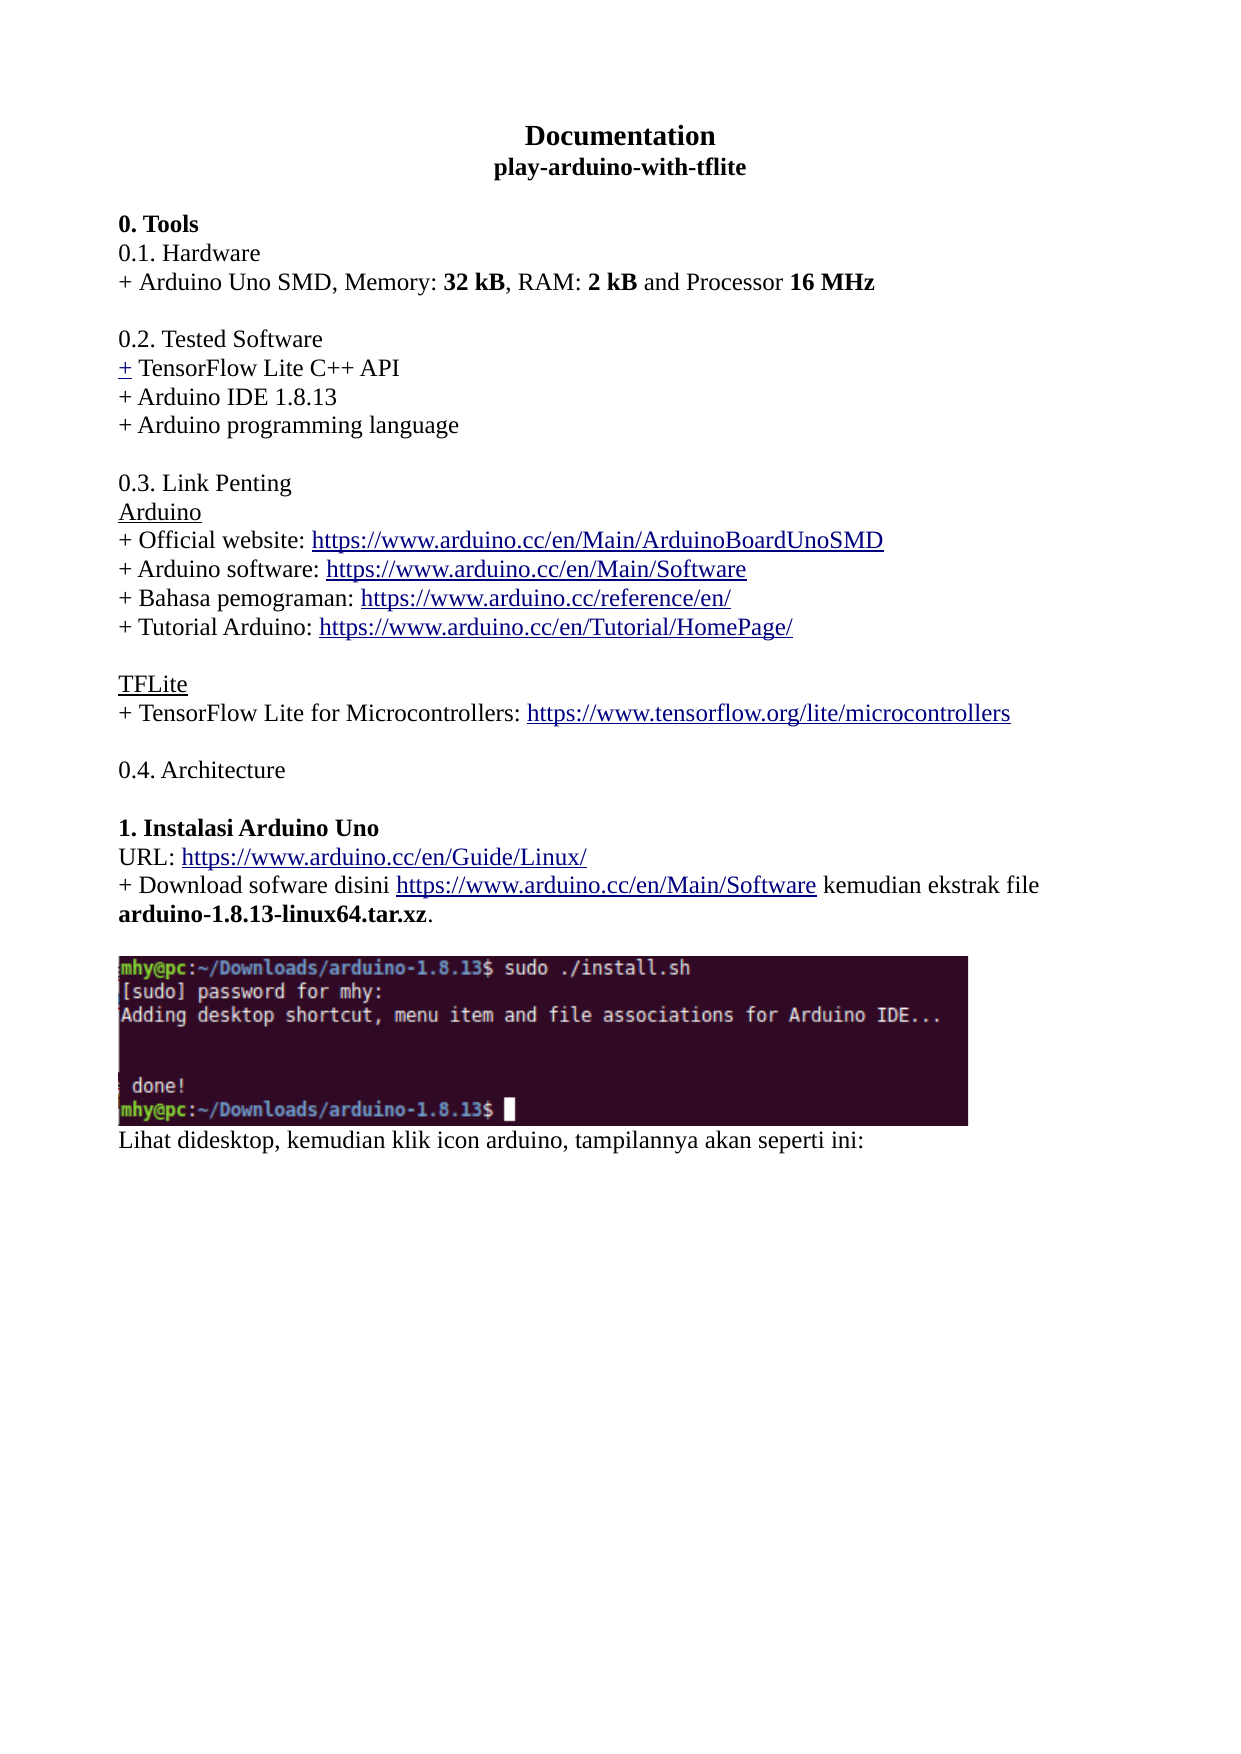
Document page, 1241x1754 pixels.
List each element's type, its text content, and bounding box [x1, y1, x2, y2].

text + Arduino software: https://www.arduino.cc/en/Main/Software [118, 554, 1122, 583]
text + Tutorial Arduino: https://www.arduino.cc/en/Tutorial/HomePage/ [118, 612, 1122, 640]
text + Download sofware disini https://www.arduino.cc/en/Main/Software kemudian ekstrak file arduino-1.8.13-linux64.tar.xz. [118, 870, 1122, 928]
text + Arduino Uno SMD, Memory: 32 kB, RAM: 2 kB and Processor 16 MHz [118, 267, 1122, 295]
text + Arduino programming language [118, 410, 1122, 439]
text URL: https://www.arduino.cc/en/Guide/Linux/ [118, 842, 1122, 870]
text + Bahasa pemograman: https://www.arduino.cc/reference/en/ [118, 583, 1122, 612]
text play-arduino-with-tflite [118, 152, 1122, 180]
text Lihat didesktop, kemudian klik icon arduino, tampilannya akan seperti ini: [118, 1125, 1122, 1154]
text Documentation [118, 118, 1122, 152]
text TFLite [118, 669, 1122, 698]
text 0. Tools [118, 209, 1122, 238]
text 1. Instalasi Arduino Uno [118, 813, 1122, 842]
text 0.4. Architecture [118, 755, 1122, 784]
text 0.3. Link Penting [118, 468, 1122, 497]
text 0.2. Tested Software [118, 324, 1122, 353]
picture [118, 956, 969, 1126]
text + TensorFlow Lite for Microcontrollers: https://www.tensorflow.org/lite/microcontrollers [118, 698, 1122, 727]
text + TensorFlow Lite C++ API [118, 353, 1122, 382]
text + Arduino IDE 1.8.13 [118, 382, 1122, 410]
text + Official website: https://www.arduino.cc/en/Main/ArduinoBoardUnoSMD [118, 525, 1122, 554]
text 0.1. Hardware [118, 238, 1122, 267]
text Arduino [118, 497, 1122, 525]
